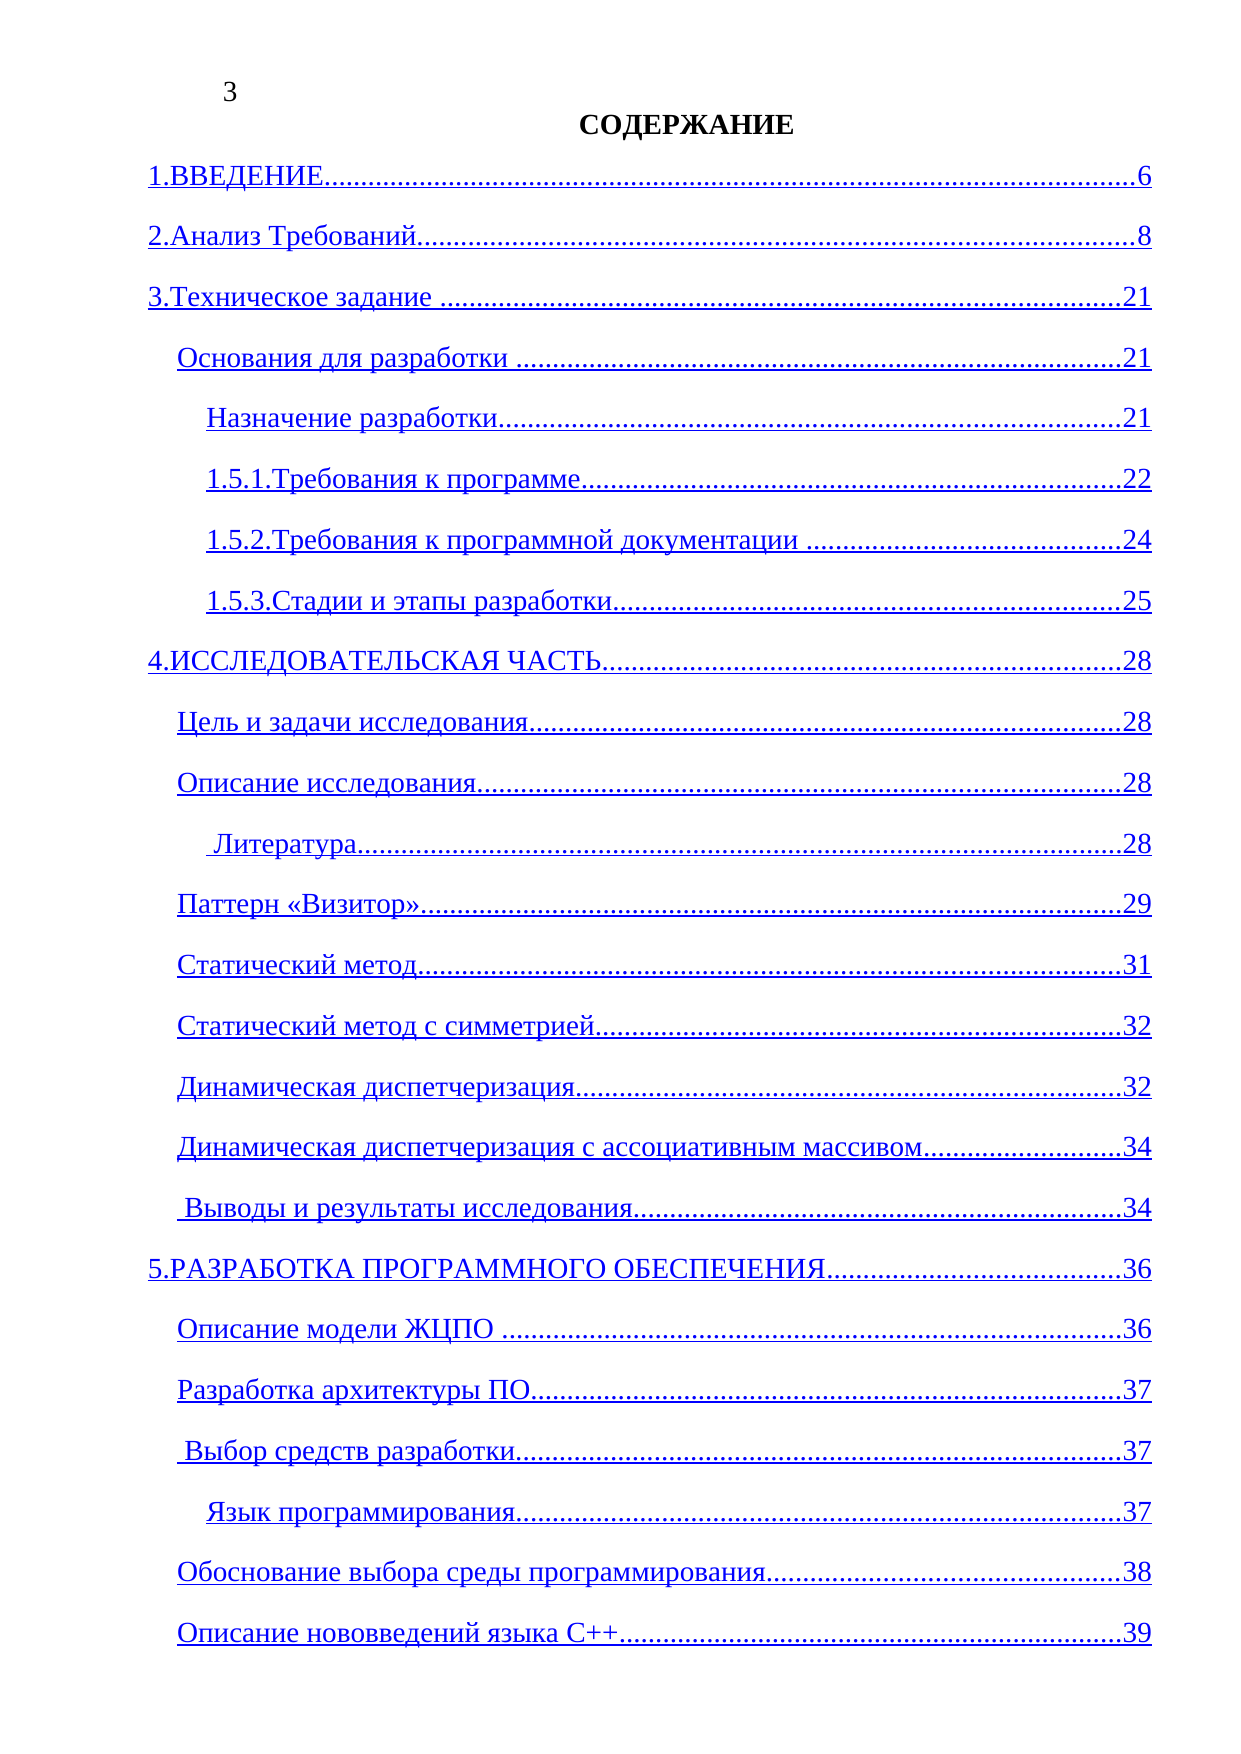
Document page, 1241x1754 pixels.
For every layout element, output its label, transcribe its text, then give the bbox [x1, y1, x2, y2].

text Динамическая диспетчеризация с ассоциативным массивом 34 [177, 1129, 1152, 1158]
text Основания для разработки 21 [177, 340, 1152, 369]
text 1.5.2.Требования к программной документации 24 [206, 522, 1152, 551]
text Описание модели ЖЦПО 36 [177, 1312, 1152, 1341]
text Обоснование выбора среды программирования 38 [177, 1554, 1152, 1584]
text Описание исследования 28 [177, 765, 1152, 794]
text 1.ВВЕДЕНИЕ 6 [148, 158, 1152, 187]
text Цель и задачи исследования 28 [177, 704, 1152, 733]
text Паттерн «Визитор» 29 [177, 886, 1152, 915]
text Назначение разработки 21 [206, 401, 1152, 430]
text Язык программирования 37 [206, 1494, 1152, 1523]
text 2.Анализ Требований 8 [148, 218, 1152, 248]
text Динамическая диспетчеризация 32 [177, 1069, 1152, 1098]
text Выводы и результаты исследования 34 [177, 1190, 1152, 1219]
text Статический метод c симметрией 32 [177, 1008, 1152, 1037]
text 4.ИССЛЕДОВАТЕЛЬСКАЯ ЧАСТЬ 28 [148, 643, 1152, 673]
text Статический метод 31 [177, 947, 1152, 976]
text Литература 28 [206, 826, 1152, 855]
text 3.Техническое задание 21 [148, 279, 1152, 308]
text 5.РАЗРАБОТКА ПРОГРАММНОГО ОБЕСПЕЧЕНИЯ 36 [148, 1251, 1152, 1280]
text Выбор средств разработки 37 [177, 1433, 1152, 1462]
text Описание нововведений языка С++ 39 [177, 1615, 1152, 1644]
text СОДЕРЖАНИЕ [148, 107, 1152, 141]
text 1.5.3.Стадии и этапы разработки 25 [206, 583, 1152, 612]
text Разработка архитектуры ПО. 37 [177, 1372, 1152, 1401]
text 1.5.1.Требования к программе 22 [206, 461, 1152, 490]
